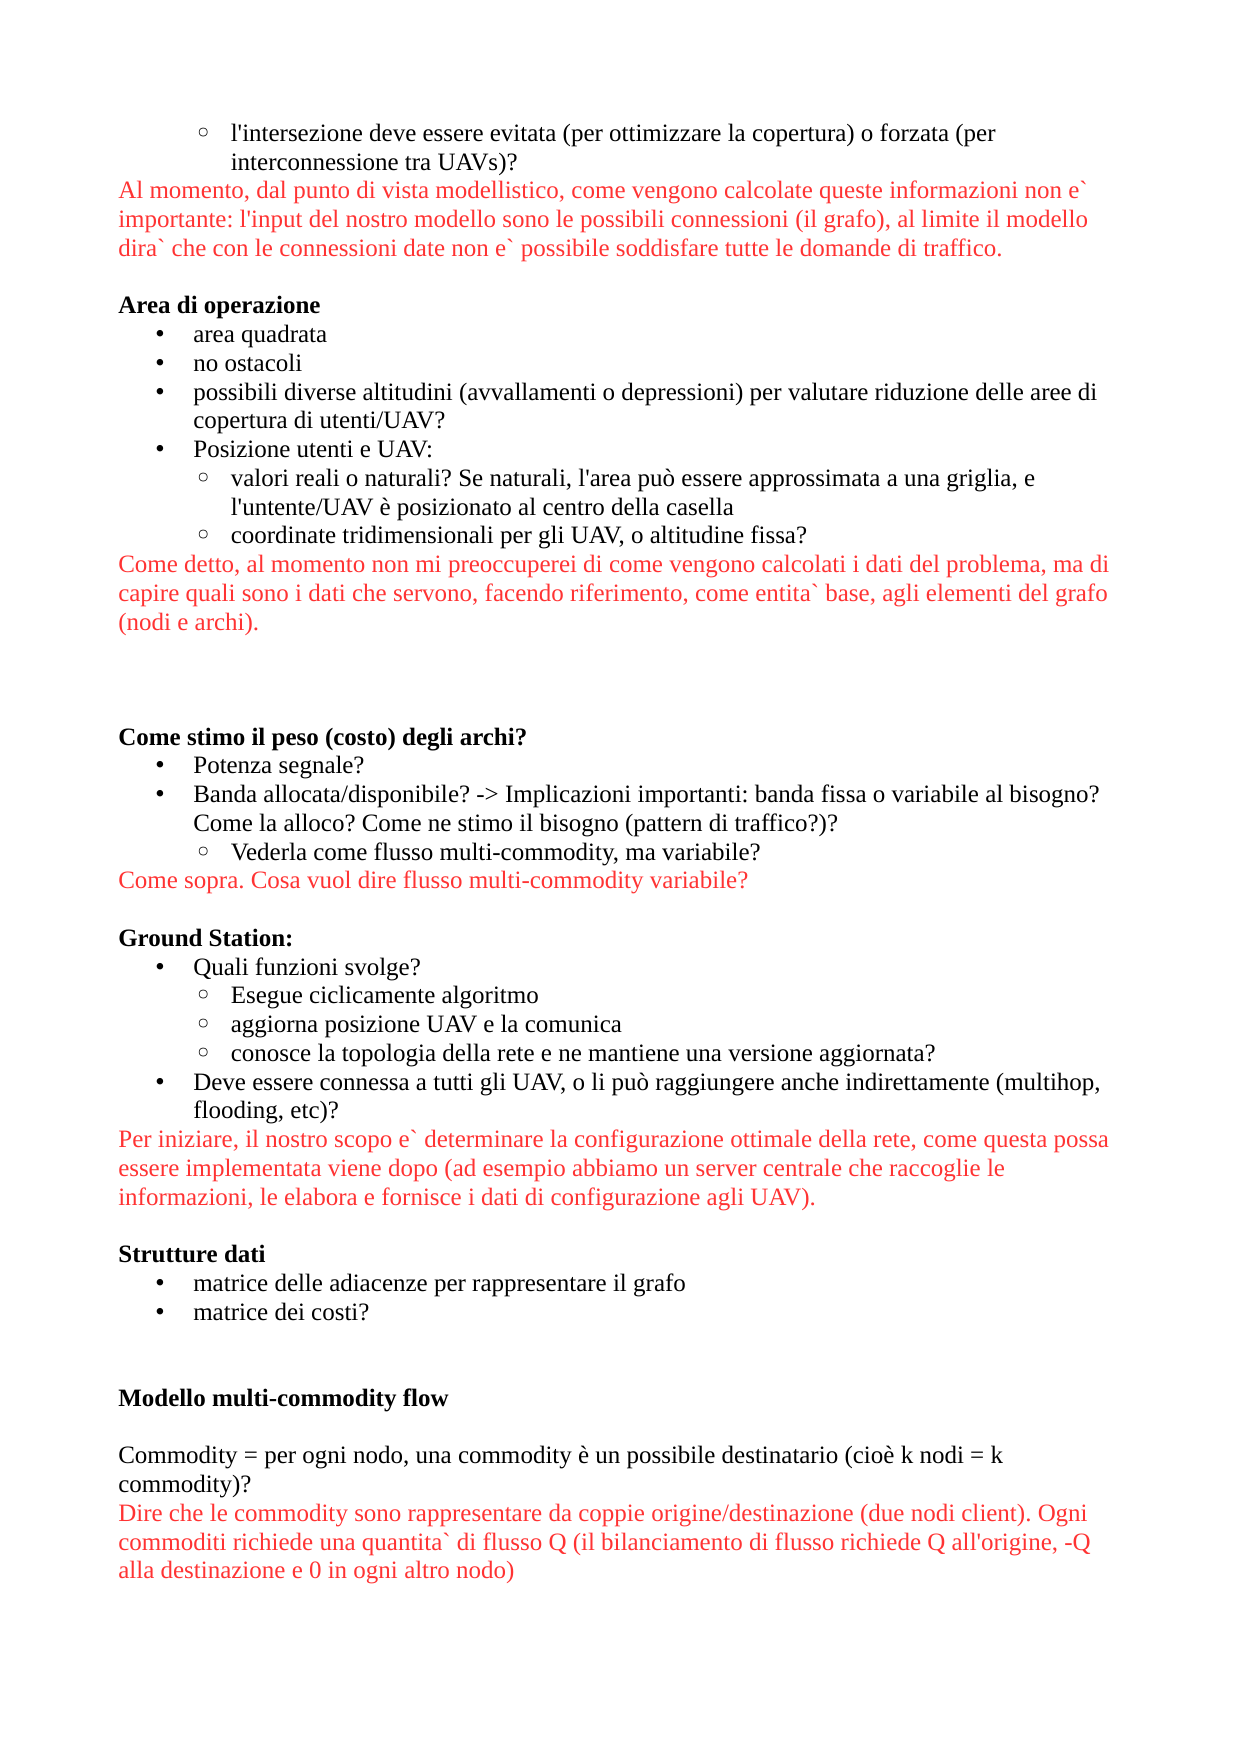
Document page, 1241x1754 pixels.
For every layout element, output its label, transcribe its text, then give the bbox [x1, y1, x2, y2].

list matrice delle adiacenze per rappresentare il grafo [156, 1268, 1122, 1297]
list matrice dei costi? [156, 1297, 1122, 1326]
text Come stimo il peso (costo) degli archi? [118, 722, 1122, 751]
list l'intersezione deve essere evitata (per ottimizzare la copertura) o forzata (per interconnessione tra UAVs)? [193, 118, 1122, 176]
text Area di operazione [118, 291, 1122, 319]
list coordinate tridimensionali per gli UAV, o altitudine fissa? [193, 521, 1122, 549]
text Come sopra. Cosa vuol dire flusso multi-commodity variabile? [118, 866, 1122, 894]
list Esegue ciclicamente algoritmo [193, 981, 1122, 1009]
list area quadrata [156, 319, 1122, 348]
list Banda allocata/disponibile? -> Implicazioni importanti: banda fissa o variabile al bisogno? Come la alloco? Come ne stimo il bisogno (pattern di traffico?)? [156, 779, 1122, 837]
text Ground Station: [118, 923, 1122, 952]
list Deve essere connessa a tutti gli UAV, o li può raggiungere anche indirettamente (multihop, flooding, etc)? [156, 1067, 1122, 1124]
text Strutture dati [118, 1239, 1122, 1268]
list Quali funzioni svolge? [156, 952, 1122, 981]
list no ostacoli [156, 348, 1122, 377]
text Al momento, dal punto di vista modellistico, come vengono calcolate queste informazioni non e` importante: l'input del nostro modello sono le possibili connessioni (il grafo), al limite il modello dira` che con le connessioni date non e` possibile soddisfare tutte le domande di traffico. [118, 176, 1122, 262]
text Per iniziare, il nostro scopo e` determinare la configurazione ottimale della rete, come questa possa essere implementata viene dopo (ad esempio abbiamo un server centrale che raccoglie le informazioni, le elabora e fornisce i dati di configurazione agli UAV). [118, 1124, 1122, 1211]
list Potenza segnale? [156, 751, 1122, 779]
text Modello multi-commodity flow [118, 1383, 1122, 1412]
list valori reali o naturali? Se naturali, l'area può essere approssimata a una griglia, e l'untente/UAV è posizionato al centro della casella [193, 463, 1122, 521]
text Come detto, al momento non mi preoccuperei di come vengono calcolati i dati del problema, ma di capire quali sono i dati che servono, facendo riferimento, come entita` base, agli elementi del grafo (nodi e archi). [118, 549, 1122, 636]
list aggiorna posizione UAV e la comunica [193, 1009, 1122, 1038]
text Commodity = per ogni nodo, una commodity è un possibile destinatario (cioè k nodi = k commodity)? [118, 1441, 1122, 1498]
list possibili diverse altitudini (avvallamenti o depressioni) per valutare riduzione delle aree di copertura di utenti/UAV? [156, 377, 1122, 434]
list conosce la topologia della rete e ne mantiene una versione aggiornata? [193, 1038, 1122, 1067]
list Posizione utenti e UAV: [156, 434, 1122, 463]
text Dire che le commodity sono rappresentare da coppie origine/destinazione (due nodi client). Ogni commoditi richiede una quantita` di flusso Q (il bilanciamento di flusso richiede Q all'origine, -Q alla destinazione e 0 in ogni altro nodo) [118, 1498, 1122, 1584]
list Vederla come flusso multi-commodity, ma variabile? [193, 837, 1122, 866]
